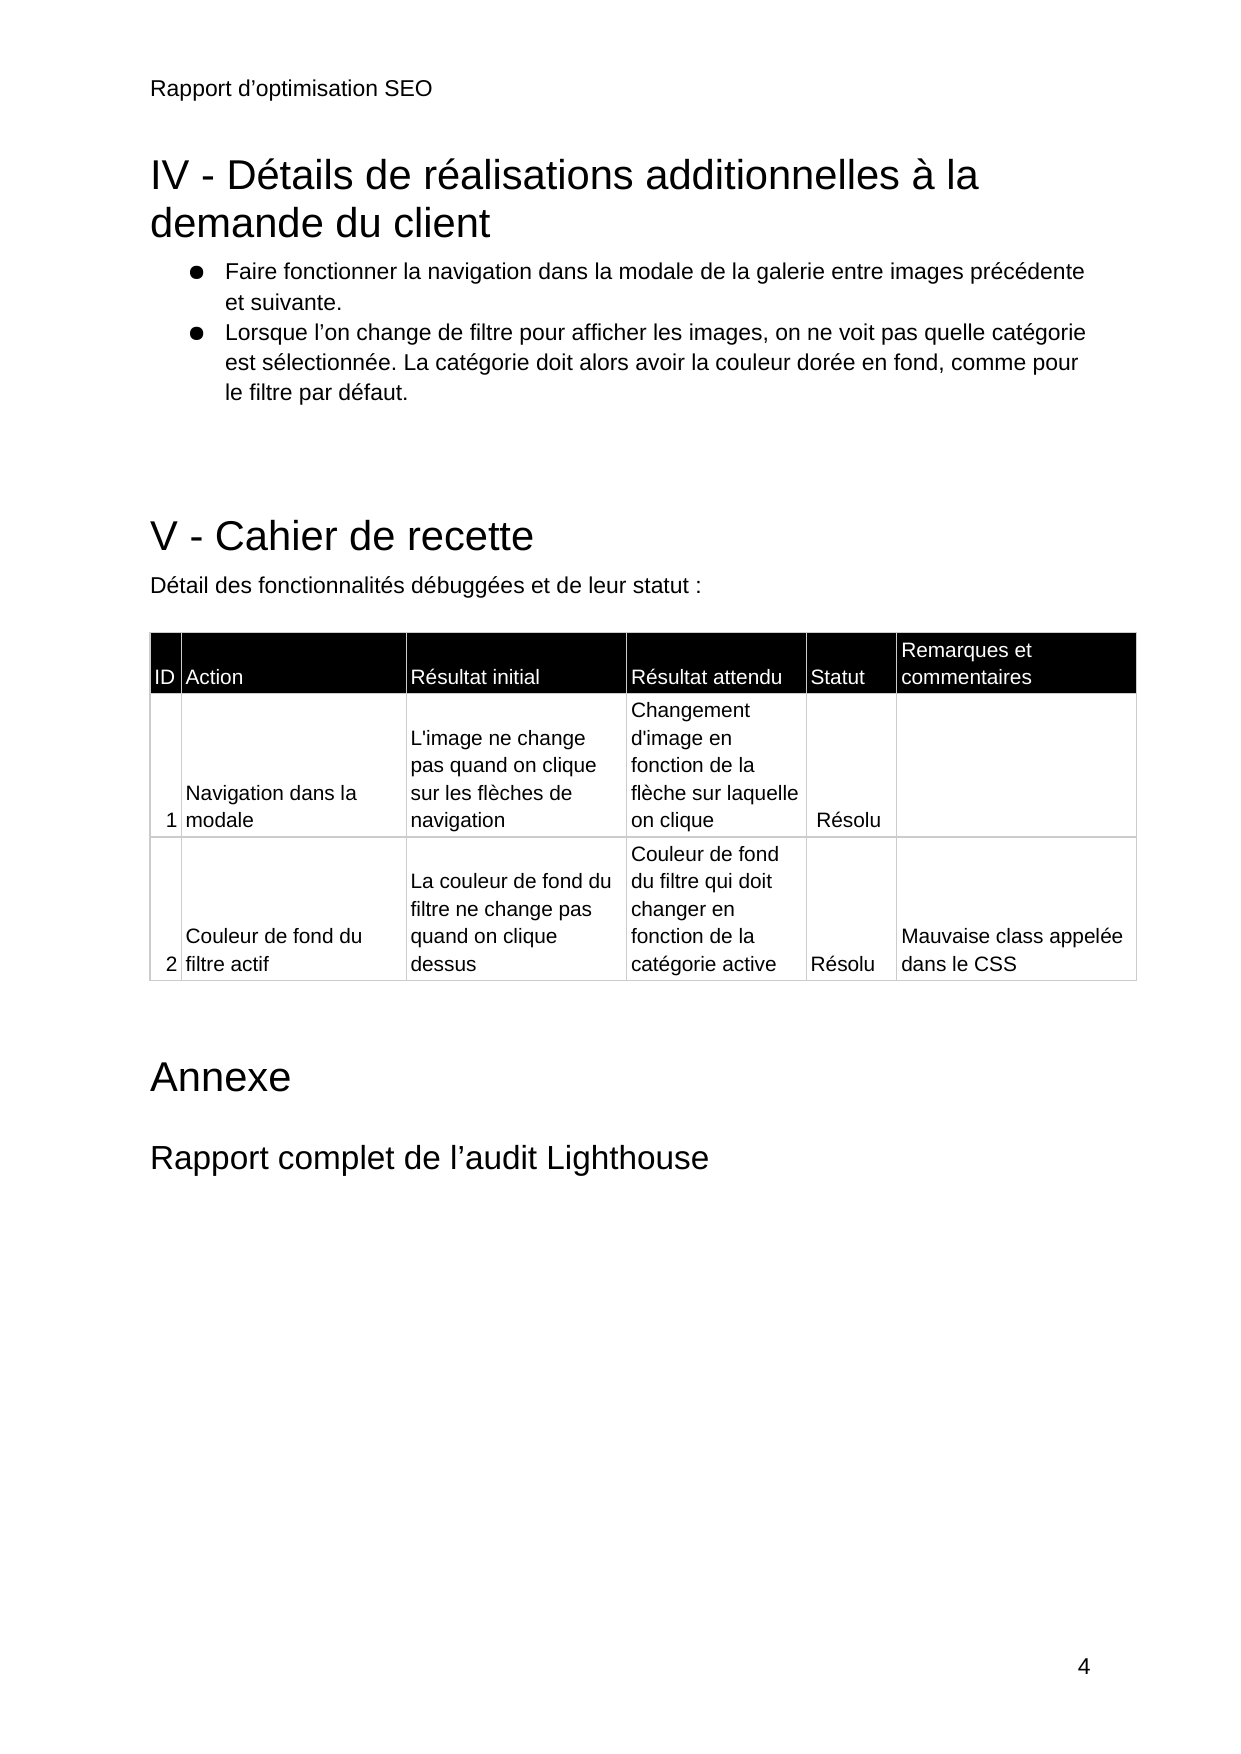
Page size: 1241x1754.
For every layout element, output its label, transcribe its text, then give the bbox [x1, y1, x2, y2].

table_cell 1 [151, 694, 181, 836]
table_cell Navigation dans la modale [182, 694, 406, 836]
subtitle Rapport complet de l’audit Lighthouse [150, 1138, 1090, 1177]
list Lorsque l’on change de filtre pour afficher les images, on ne voit pas quelle catégorie est sélectionnée. La catégorie doit alors avoir la couleur dorée en fond, comme pour le filtre par défaut. [187, 319, 1090, 406]
table_header Résultat initial [407, 633, 626, 693]
table_cell Mauvaise class appelée dans le CSS [897, 838, 1136, 980]
table_cell [897, 694, 1136, 836]
table_cell Changement d'image en fonction de la flèche sur laquelle on clique [627, 694, 806, 836]
subtitle IV - Détails de réalisations additionnelles à la demande du client [150, 150, 1090, 246]
table_cell 2 [151, 838, 181, 980]
table_cell Couleur de fond du filtre qui doit changer en fonction de la catégorie active [627, 838, 806, 980]
table_cell Couleur de fond du filtre actif [182, 838, 406, 980]
text Détail des fonctionnalités débuggées et de leur statut : [150, 572, 1090, 598]
table_cell Résolu [807, 694, 896, 836]
table_header ID [151, 633, 181, 693]
table_cell La couleur de fond du filtre ne change pas quand on clique dessus [407, 838, 626, 980]
table_header Statut [807, 633, 896, 693]
table_header Résultat attendu [627, 633, 806, 693]
list Faire fonctionner la navigation dans la modale de la galerie entre images précédente et suivante. [187, 258, 1090, 315]
table_header Action [182, 633, 406, 693]
subtitle Annexe [150, 1053, 1090, 1101]
table_cell L'image ne change pas quand on clique sur les flèches de navigation [407, 694, 626, 836]
table_header Remarques et commentaires [897, 633, 1136, 693]
table_cell Résolu [807, 838, 896, 980]
subtitle V - Cahier de recette [150, 511, 1090, 559]
